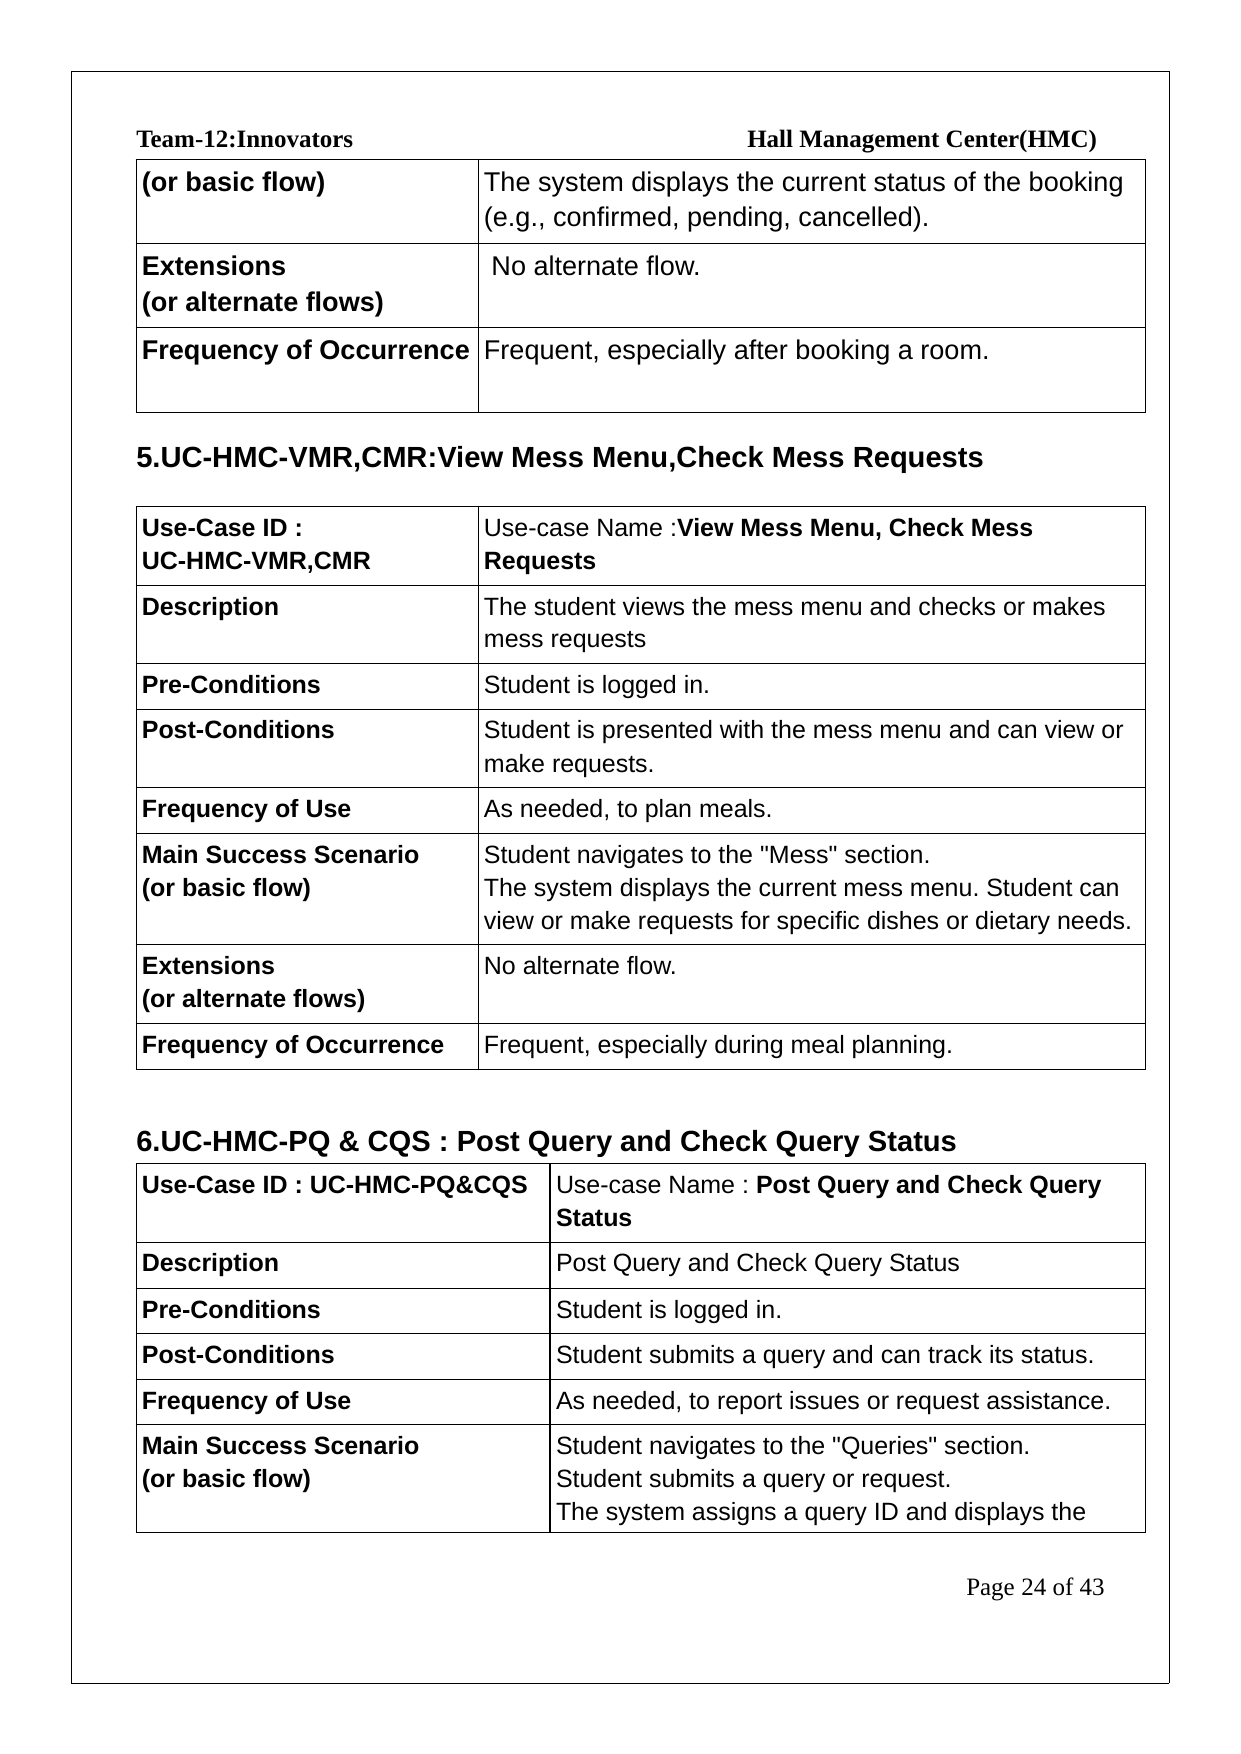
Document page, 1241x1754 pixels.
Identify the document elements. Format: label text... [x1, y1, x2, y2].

table_cell Post Query and Check Query Status [551, 1243, 1145, 1288]
text 6.UC-HMC-PQ & CQS : Post Query and Check Query Status [136, 1124, 1104, 1158]
table_cell Frequency of Use [137, 1380, 549, 1424]
table_cell Student navigates to the "Mess" section. The system displays the current mess menu. Student can view or make requests for specific dishes or dietary needs. [479, 834, 1145, 944]
table_cell Frequency of Use [137, 788, 478, 833]
table_cell Post-Conditions [137, 1334, 549, 1379]
table_cell Frequency of Occurrence [137, 1024, 478, 1068]
table_cell Extensions (or alternate flows) [137, 244, 478, 327]
table_header Use-case Name : Post Query and Check Query Status [551, 1164, 1145, 1242]
table_cell Student is presented with the mess menu and can view or make requests. [479, 710, 1145, 787]
table_cell Main Success Scenario (or basic flow) [137, 834, 478, 944]
table_cell No alternate flow. [479, 244, 1145, 327]
table_cell Description [137, 1243, 549, 1288]
table_cell Description [137, 586, 478, 663]
table_cell Pre-Conditions [137, 664, 478, 709]
table_cell Student submits a query and can track its status. [551, 1334, 1145, 1379]
table_cell Student is logged in. [551, 1289, 1145, 1333]
table_cell Student navigates to the "Queries" section. Student submits a query or request. The system assigns a query ID and displays the [551, 1425, 1145, 1532]
table_cell Main Success Scenario (or basic flow) [137, 1425, 549, 1532]
table_header Use-Case ID : UC-HMC-PQ&CQS [137, 1164, 549, 1242]
table_cell No alternate flow. [479, 945, 1145, 1023]
table_header Use-Case ID : UC-HMC-VMR,CMR [137, 507, 478, 585]
text 5.UC-HMC-VMR,CMR:View Mess Menu,Check Mess Requests [136, 440, 1104, 474]
table_cell The student views the mess menu and checks or makes mess requests [479, 586, 1145, 663]
table_cell As needed, to report issues or request assistance. [551, 1380, 1145, 1424]
table_cell Frequent, especially after booking a room. [479, 328, 1145, 412]
table_header Use-case Name :View Mess Menu, Check Mess Requests [479, 507, 1145, 585]
table_cell Frequent, especially during meal planning. [479, 1024, 1145, 1068]
table_cell Pre-Conditions [137, 1289, 549, 1333]
table_cell Frequency of Occurrence [137, 328, 478, 412]
table_cell The system displays the current status of the booking (e.g., confirmed, pending, cancelled). [479, 160, 1145, 243]
table_cell Post-Conditions [137, 710, 478, 787]
table_cell (or basic flow) [137, 160, 478, 243]
table_cell Student is logged in. [479, 664, 1145, 709]
table_cell Extensions (or alternate flows) [137, 945, 478, 1023]
table_cell As needed, to plan meals. [479, 788, 1145, 833]
